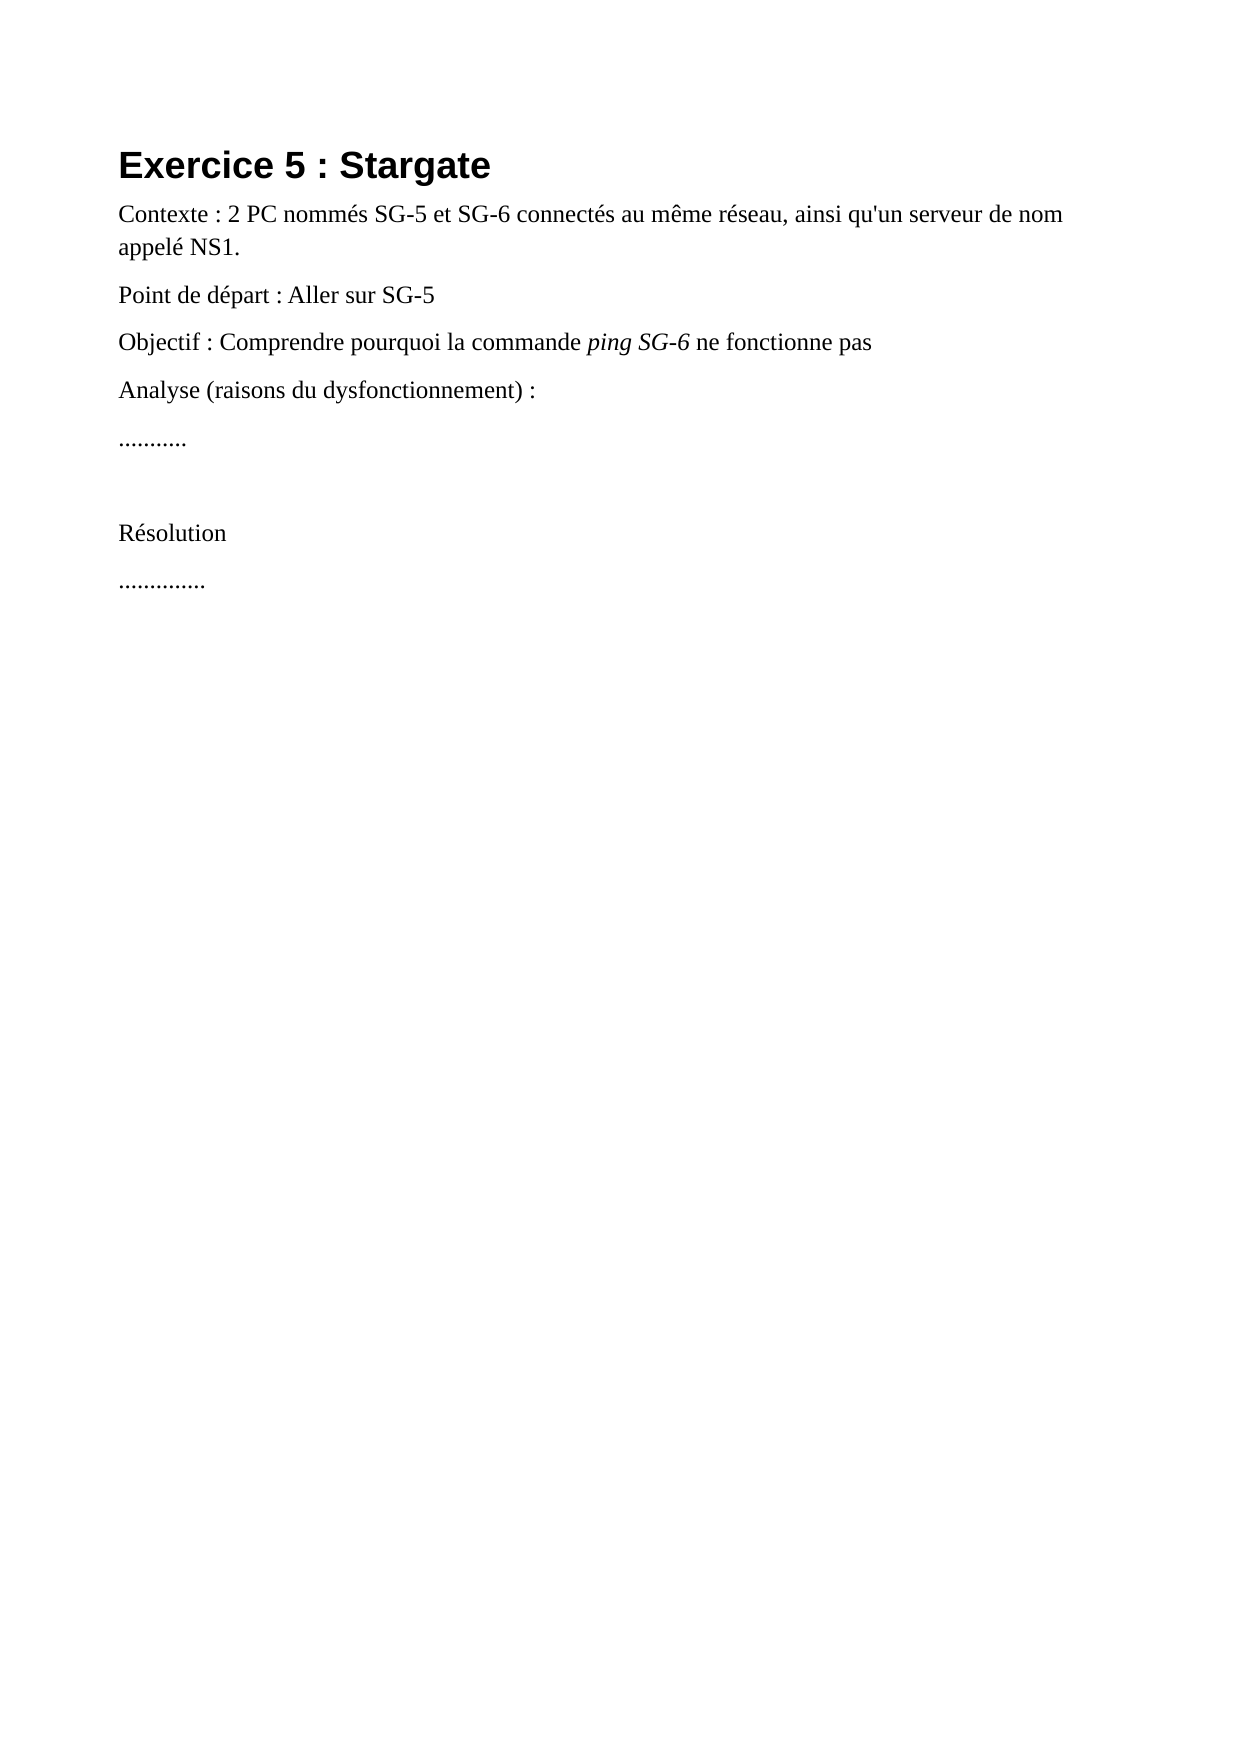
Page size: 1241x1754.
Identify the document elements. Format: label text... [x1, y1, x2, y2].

text .............. [118, 566, 1122, 594]
text Point de départ : Aller sur SG-5 [118, 280, 1122, 309]
text Objectif : Comprendre pourquoi la commande ping SG-6 ne fonctionne pas [118, 327, 1122, 356]
text Résolution [118, 518, 1122, 547]
text Contexte : 2 PC nommés SG-5 et SG-6 connectés au même réseau, ainsi qu'un serveur de nom appelé NS1. [118, 199, 1122, 261]
text ........... [118, 423, 1122, 451]
text Analyse (raisons du dysfonctionnement) : [118, 375, 1122, 404]
subtitle Exercice 5 : Stargate [118, 143, 1122, 187]
